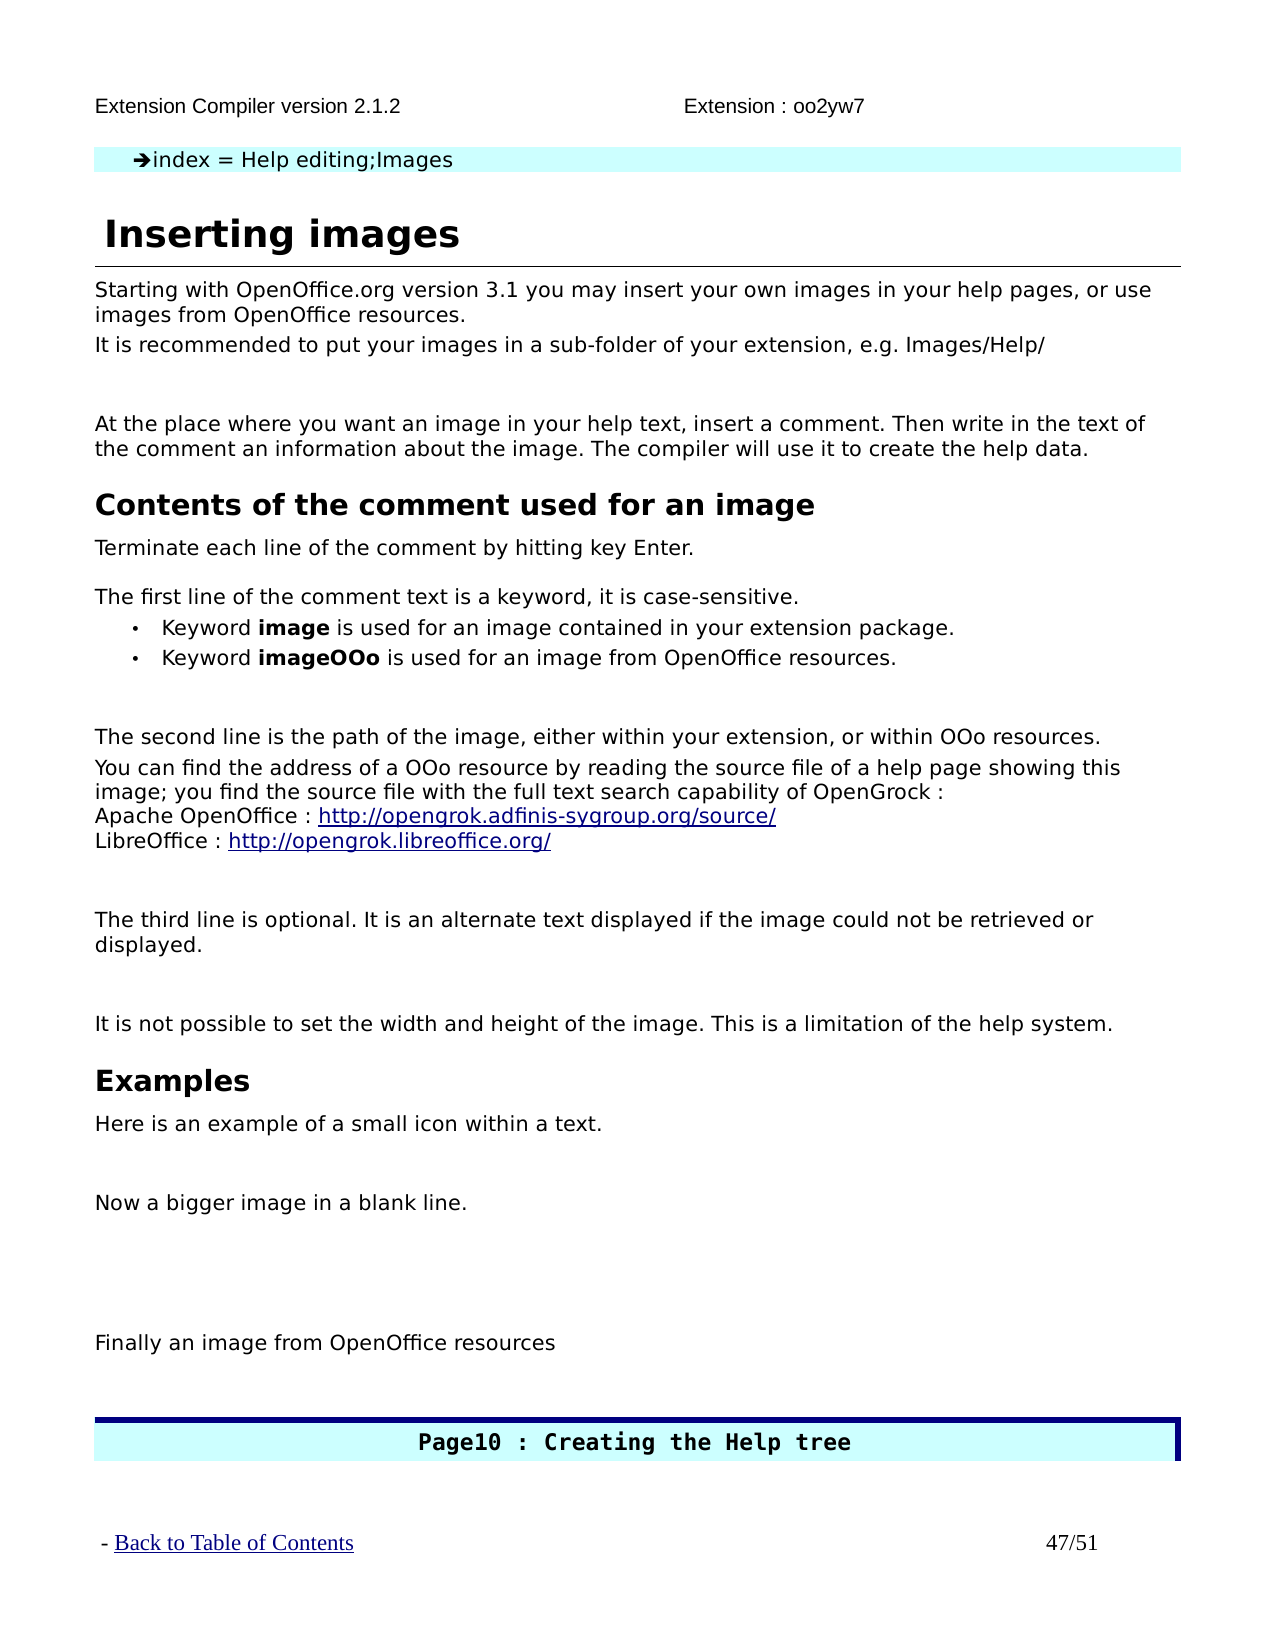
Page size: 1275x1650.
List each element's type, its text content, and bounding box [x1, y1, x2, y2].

text Terminate each line of the comment by hitting key Enter. The first line of the comment text is a keyword, it is case-sensitive. [94, 536, 1181, 610]
text Finally an image from OpenOffice resources [94, 1282, 1181, 1355]
text Here is an example of a small icon within a text. [94, 1112, 1181, 1136]
text Inserting images [94, 203, 1181, 266]
list Keyword imageOOo is used for an image from OpenOffice resources. [132, 646, 1181, 670]
text The third line is optional. It is an alternate text displayed if the image could not be retrieved or displayed. [94, 859, 1181, 957]
text You can find the address of a OOo resource by reading the source file of a help page showing this image; you find the source file with the full text search capability of OpenGrock : Apache OpenOffice : http://opengrok.adfinis-sygroup.org/source/ LibreOffice : http://opengrok.libreoffice.org/ [94, 756, 1181, 853]
text Page10 : Creating the Help tree [94, 1418, 1175, 1461]
text Starting with OpenOffice.org version 3.1 you may insert your own images in your help pages, or use images from OpenOffice resources. [94, 278, 1181, 327]
text Contents of the comment used for an image [94, 489, 1181, 523]
text It is not possible to set the width and height of the image. This is a limitation of the help system. [94, 963, 1181, 1036]
list Keyword image is used for an image contained in your extension package. [132, 616, 1181, 640]
text The second line is the path of the image, either within your extension, or within OOo resources. [94, 676, 1181, 750]
list index = Help editing;Images [94, 147, 1181, 172]
text Examples [94, 1064, 1181, 1098]
text It is recommended to put your images in a sub-folder of your extension, e.g. Images/Help/ [94, 333, 1181, 357]
text At the place where you want an image in your help text, insert a comment. Then write in the text of the comment an information about the image. The compiler will use it to create the help data. [94, 363, 1181, 461]
text Now a bigger image in a blank line. [94, 1142, 1181, 1215]
